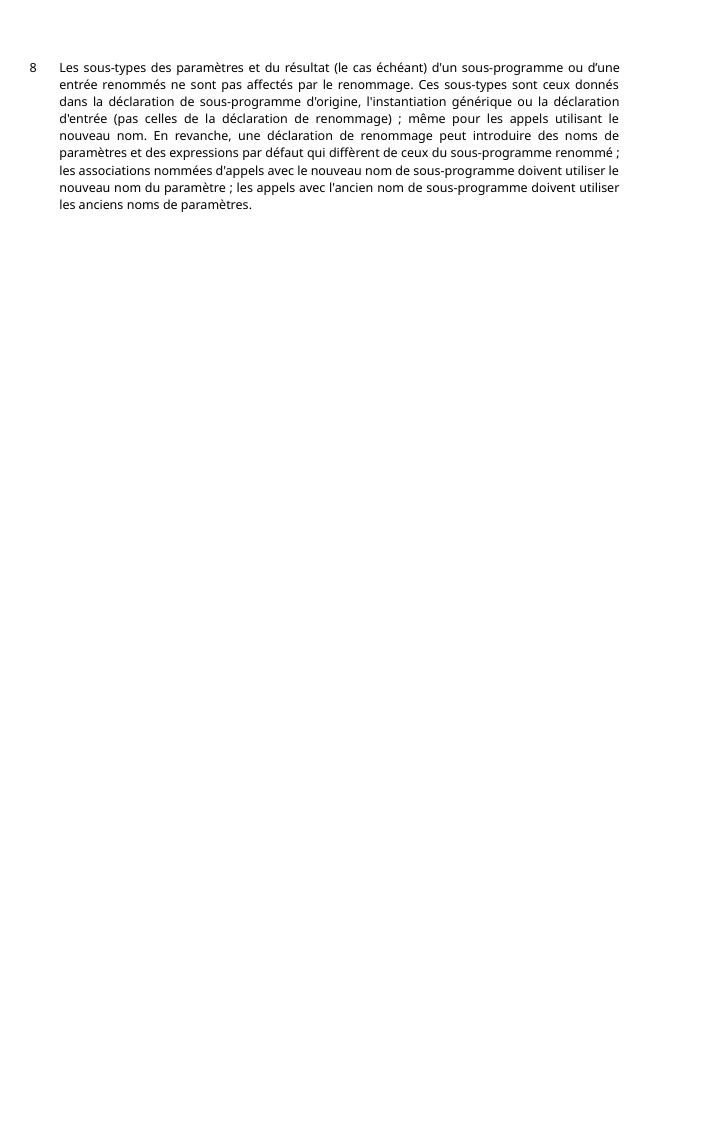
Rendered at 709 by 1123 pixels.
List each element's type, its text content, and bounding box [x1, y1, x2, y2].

text Les sous-types des paramètres et du résultat (le cas échéant) d'un sous-programme ou d’une entrée renommés ne sont pas affectés par le renommage. Ces sous-types sont ceux donnés dans la déclaration de sous-programme d'origine, l'instantiation générique ou la déclaration d'entrée (pas celles de la déclaration de renommage) ; même pour les appels utilisant le nouveau nom. En revanche, une déclaration de renommage peut introduire des noms de paramètres et des expressions par défaut qui diffèrent de ceux du sous-programme renommé ; les associations nommées d'appels avec le nouveau nom de sous-programme doivent utiliser le nouveau nom du paramètre ; les appels avec l'ancien nom de sous-programme doivent utiliser les anciens noms de paramètres. [59, 59, 620, 213]
